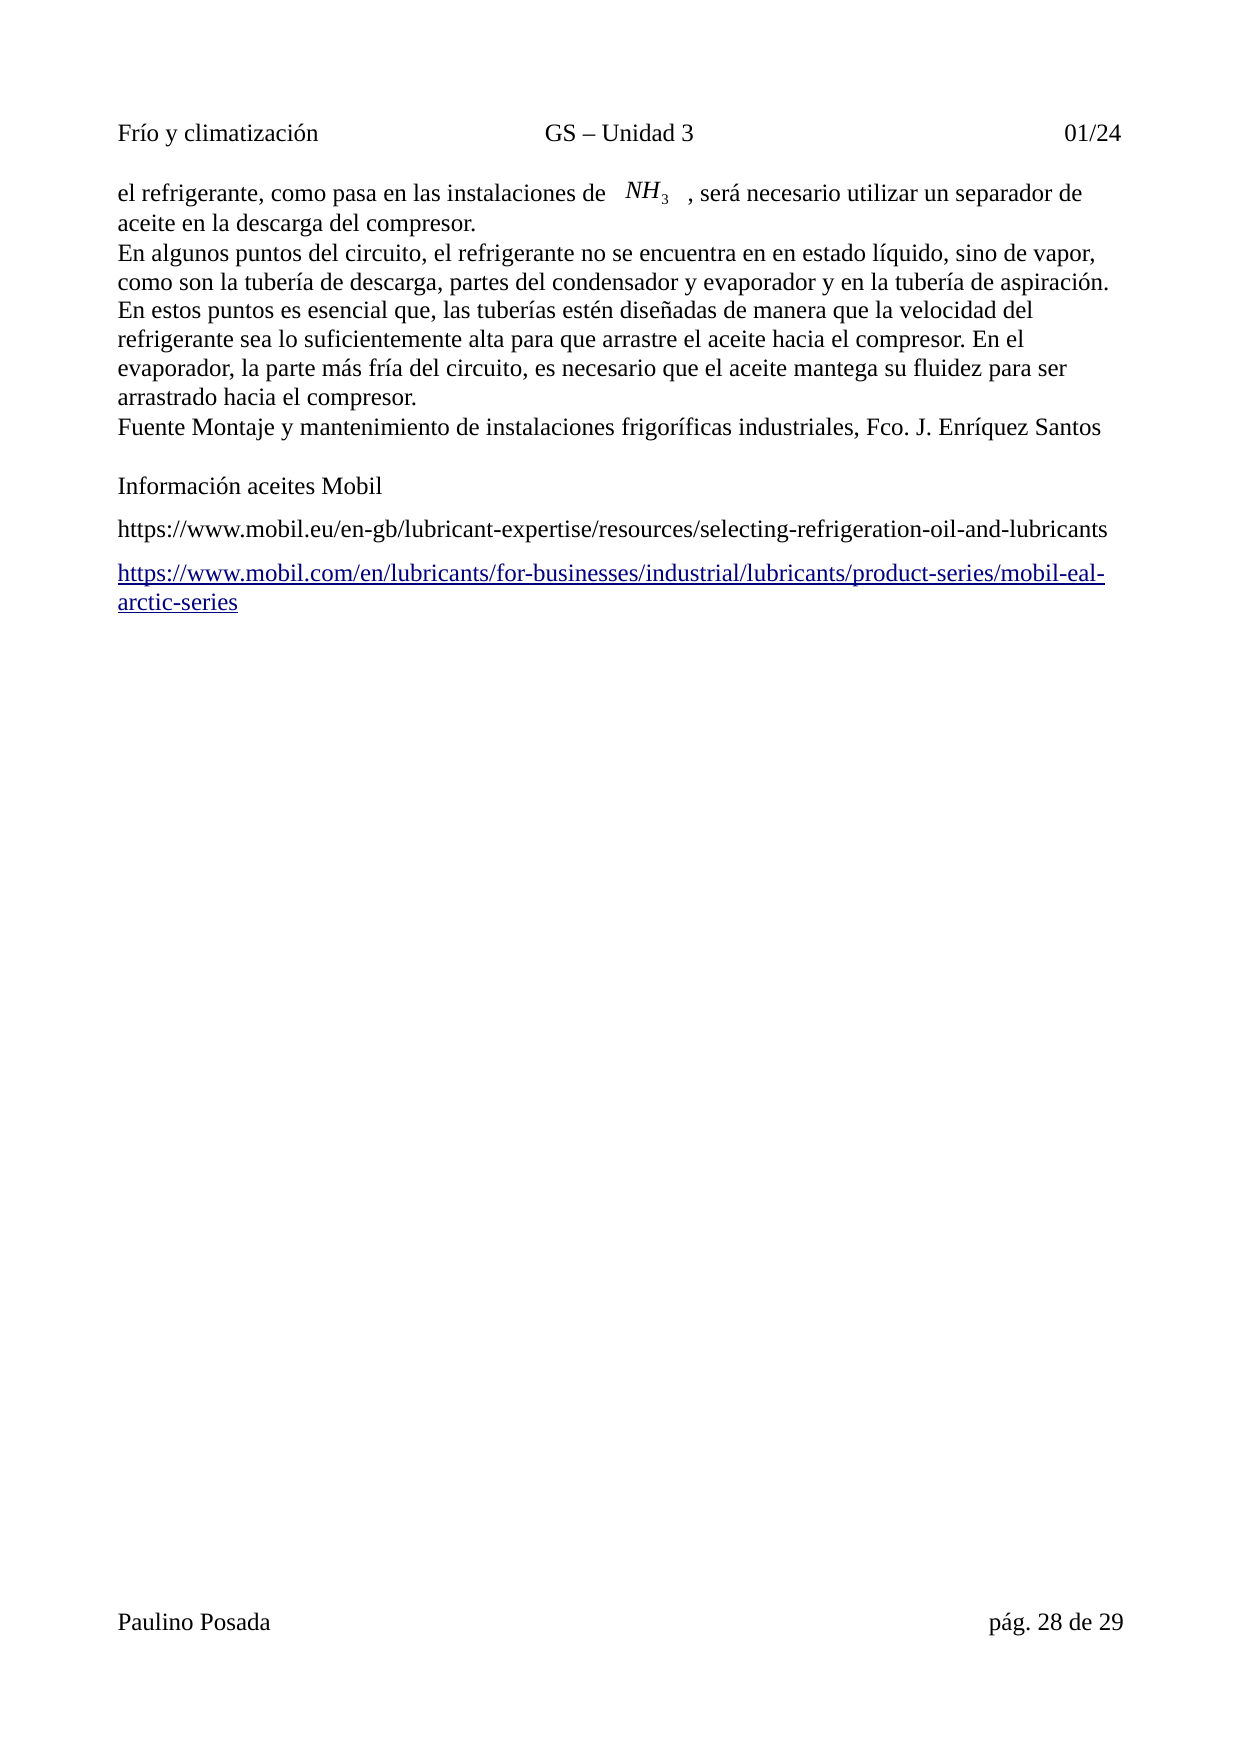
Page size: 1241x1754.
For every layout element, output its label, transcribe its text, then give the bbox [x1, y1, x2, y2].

text https://www.mobil.com/en/lubricants/for-businesses/industrial/lubricants/product-series/mobil-eal-arctic-series [117, 558, 1123, 616]
text Información aceites Mobil [117, 471, 1123, 499]
text Fuente Montaje y mantenimiento de instalaciones frigoríficas industriales, Fco. J. Enríquez Santos [117, 412, 1123, 441]
text En algunos puntos del circuito, el refrigerante no se encuentra en en estado líquido, sino de vapor, como son la tubería de descarga, partes del condensador y evaporador y en la tubería de aspiración. En estos puntos es esencial que, las tuberías estén diseñadas de manera que la velocidad del refrigerante sea lo suficientemente alta para que arrastre el aceite hacia el compresor. En el evaporador, la parte más fría del circuito, es necesario que el aceite mantega su fluidez para ser arrastrado hacia el compresor. [117, 238, 1123, 410]
text el refrigerante, como pasa en las instalaciones de, será necesario utilizar un separador de aceite en la descarga del compresor. [117, 176, 1123, 236]
text https://www.mobil.eu/en-gb/lubricant-expertise/resources/selecting-refrigeration-oil-and-lubricants [117, 514, 1123, 543]
